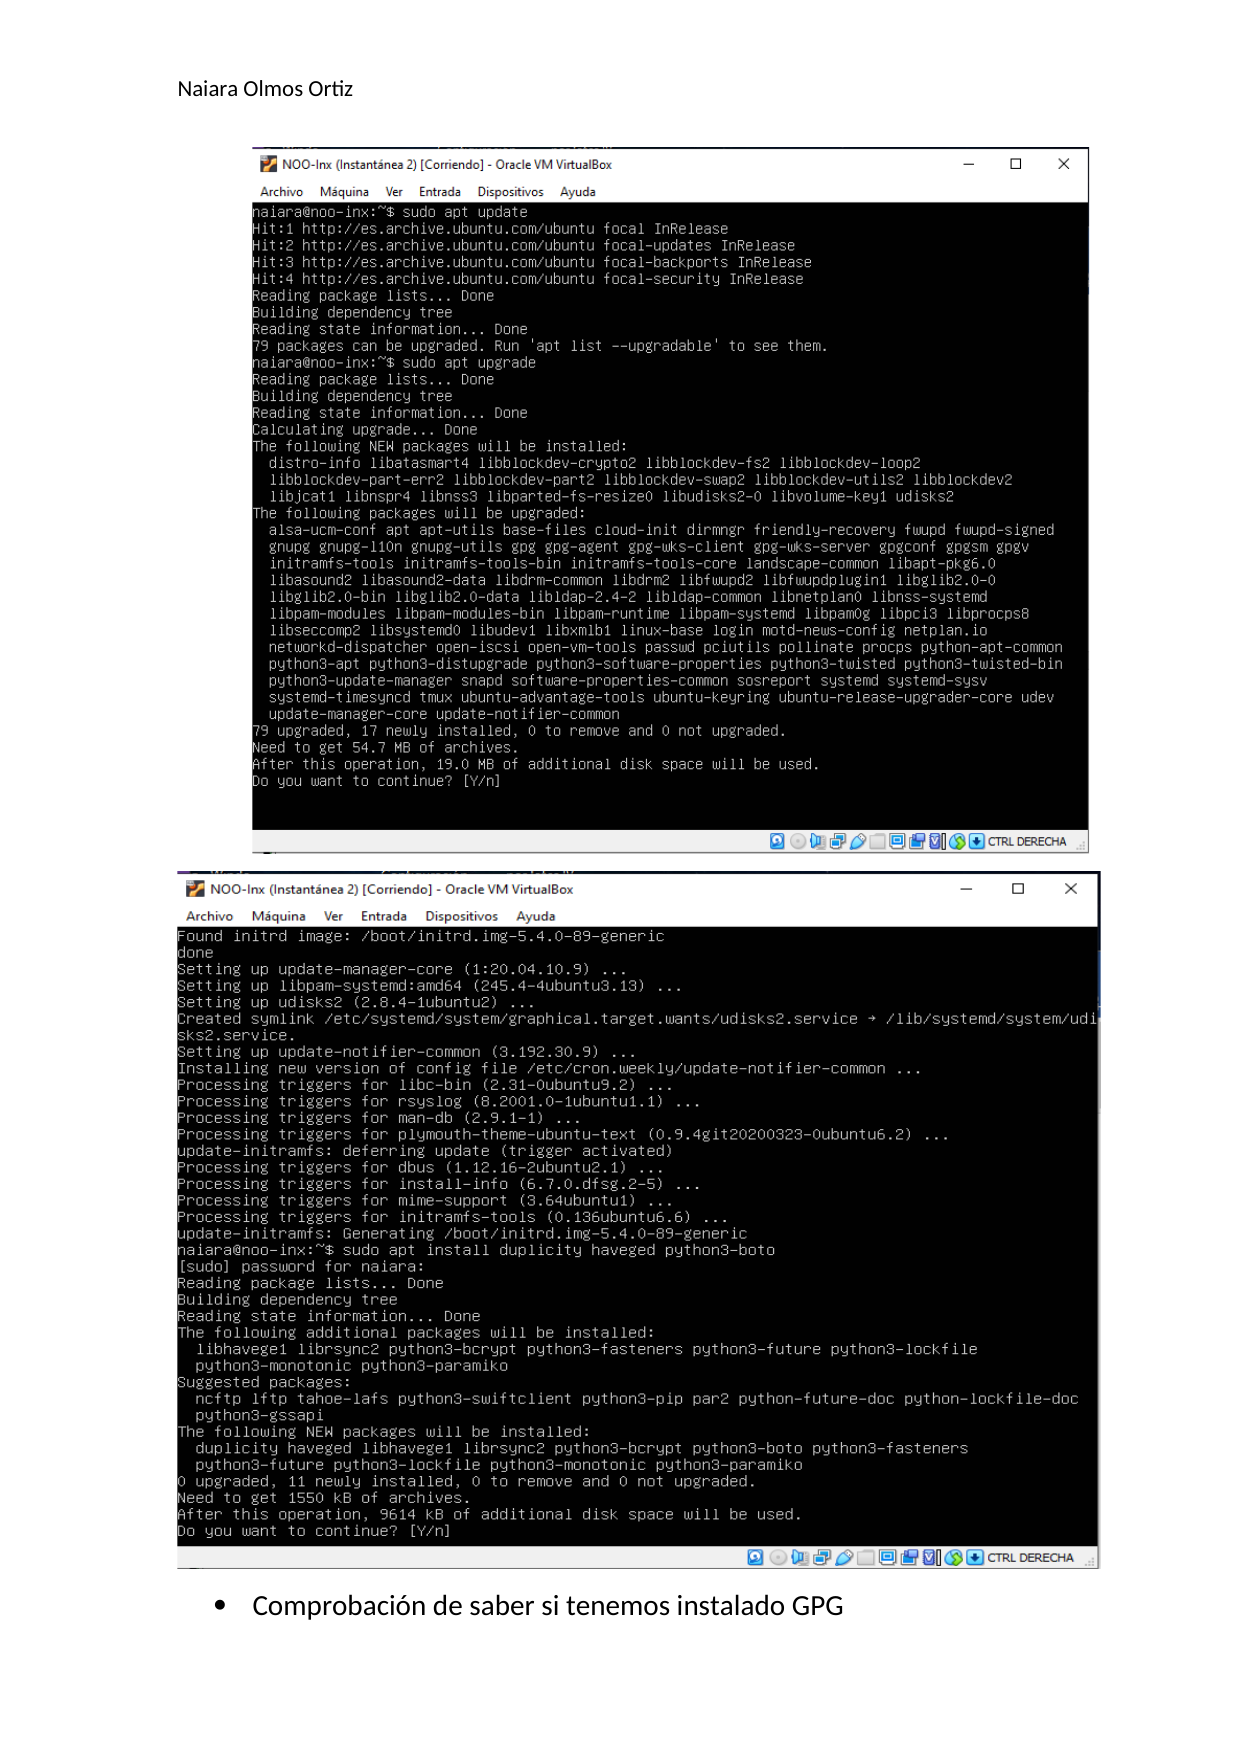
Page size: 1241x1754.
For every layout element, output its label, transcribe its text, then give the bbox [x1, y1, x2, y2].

list Comprobación de saber si tenemos instalado GPG [215, 1587, 1063, 1622]
